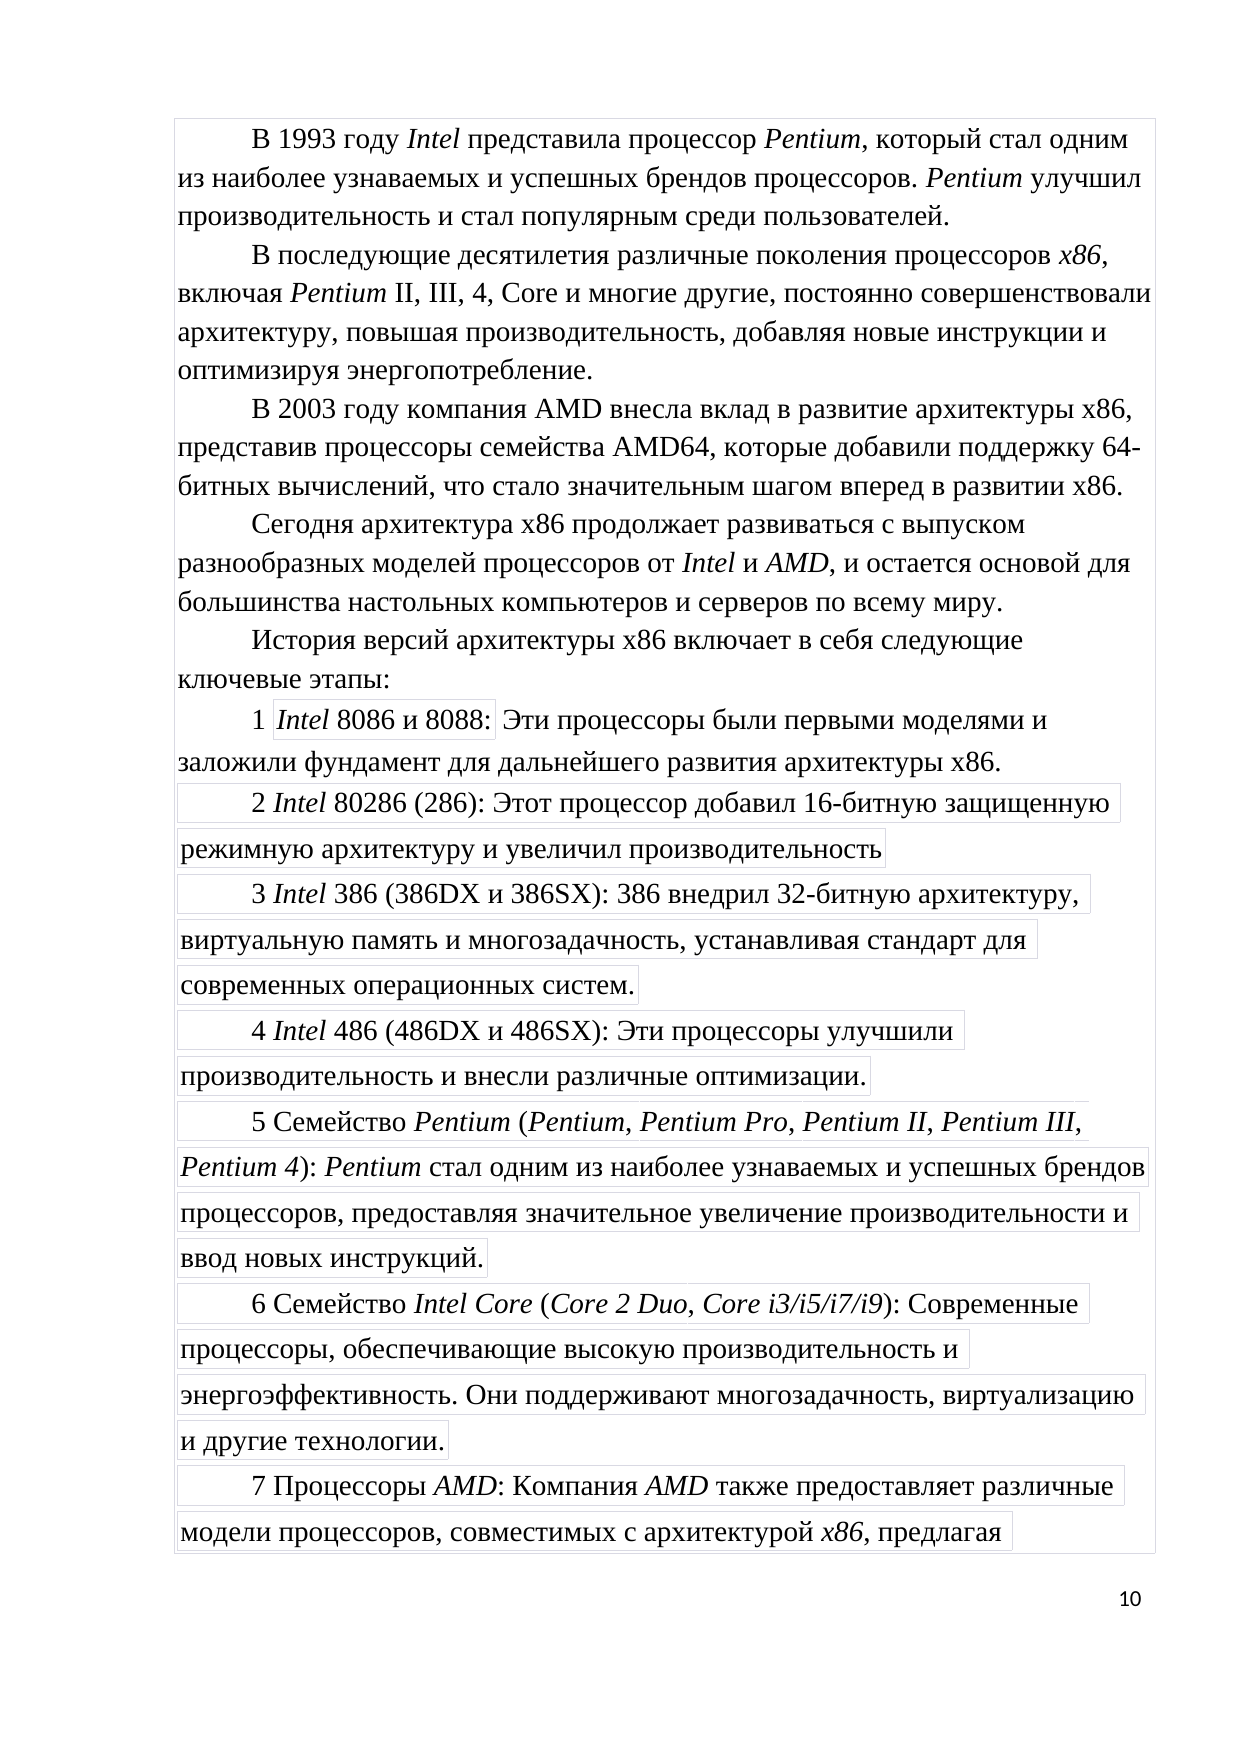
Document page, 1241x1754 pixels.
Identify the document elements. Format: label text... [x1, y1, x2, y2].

text 5 Семейство Pentium (Pentium, Pentium Pro, Pentium II, Pentium III, Pentium 4): Pentium стал одним из наиболее узнаваемых и успешных брендов процессоров, предоставляя значительное увеличение производительности и ввод новых инструкций. [175, 1098, 1155, 1277]
text 1 Intel 8086 и 8088: Эти процессоры были первыми моделями и заложили фундамент для дальнейшего развития архитектуры x86. [175, 696, 1155, 777]
text 7 Процессоры AMD: Компания AMD также предоставляет различные модели процессоров, совместимых с архитектурой x86, предлагая [175, 1462, 1155, 1553]
text В 2003 году компания AMD внесла вклад в развитие архитектуры x86, представив процессоры семейства AMD64, которые добавили поддержку 64-битных вычислений, что стало значительным шагом вперед в развитии x86. [175, 388, 1155, 502]
text В 1993 году Intel представила процессор Pentium, который стал одним из наиболее узнаваемых и успешных брендов процессоров. Pentium улучшил производительность и стал популярным среди пользователей. [175, 119, 1155, 232]
text 4 Intel 486 (486DX и 486SX): Эти процессоры улучшили производительность и внесли различные оптимизации. [175, 1007, 1155, 1095]
text История версий архитектуры x86 включает в себя следующие ключевые этапы: [175, 619, 1155, 694]
text В последующие десятилетия различные поколения процессоров x86, включая Pentium II, III, 4, Core и многие другие, постоянно совершенствовали архитектуру, повышая производительность, добавляя новые инструкции и оптимизируя энергопотребление. [175, 234, 1155, 386]
text Сегодня архитектура x86 продолжает развиваться с выпуском разнообразных моделей процессоров от Intel и AMD, и остается основой для большинства настольных компьютеров и серверов по всему миру. [175, 503, 1155, 617]
text 3 Intel 386 (386DX и 386SX): 386 внедрил 32-битную архитектуру, виртуальную память и многозадачность, устанавливая стандарт для современных операционных систем. [175, 870, 1155, 1004]
text 6 Семейство Intel Core (Core 2 Duo, Core i3/i5/i7/i9): Современные процессоры, обеспечивающие высокую производительность и энергоэффективность. Они поддерживают многозадачность, виртуализацию и другие технологии. [175, 1280, 1155, 1459]
text 2 Intel 80286 (286): Этот процессор добавил 16-битную защищенную режимную архитектуру и увеличил производительность [175, 779, 1155, 867]
